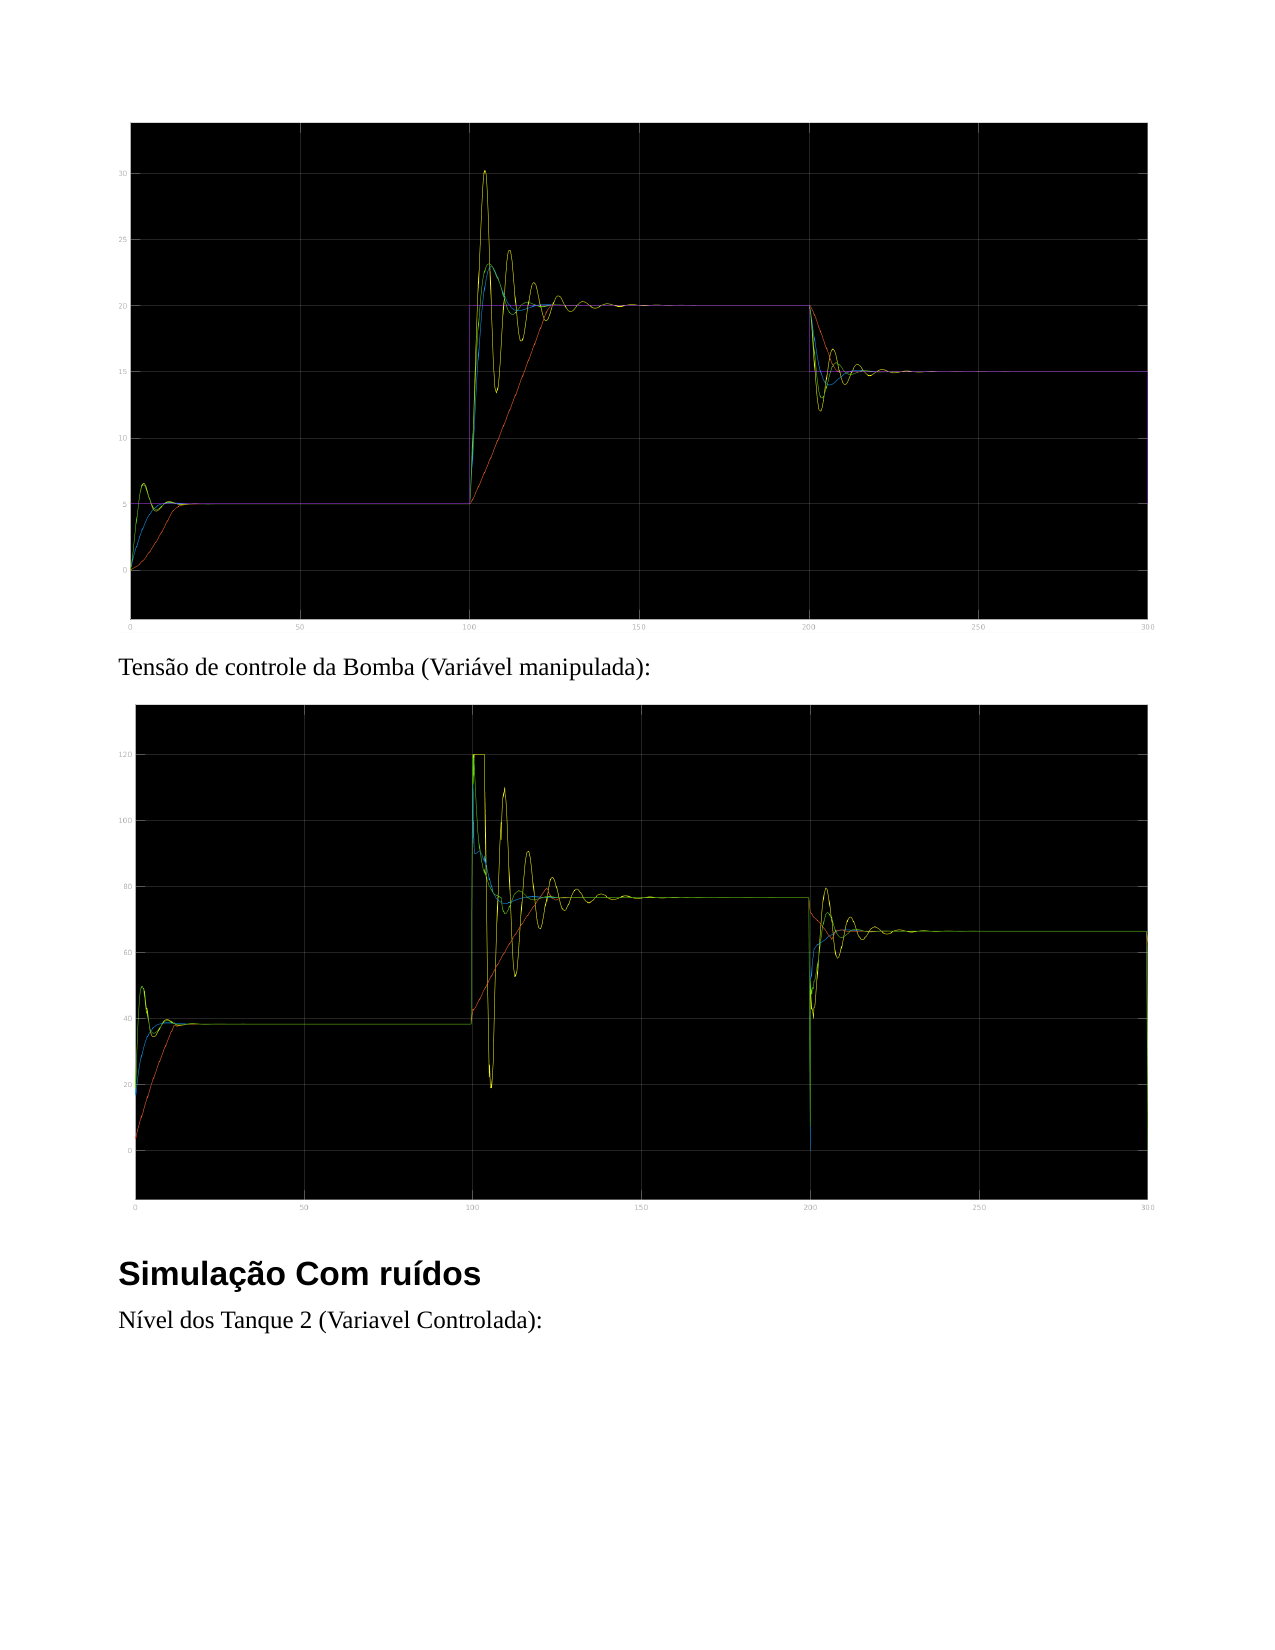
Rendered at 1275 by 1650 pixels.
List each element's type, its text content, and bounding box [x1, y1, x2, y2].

text Tensão de controle da Bomba (Variável manipulada): [118, 652, 1157, 681]
text Nível dos Tanque 2 (Variavel Controlada): [118, 1305, 1157, 1333]
subtitle Simulação Com ruídos [118, 1254, 1157, 1292]
